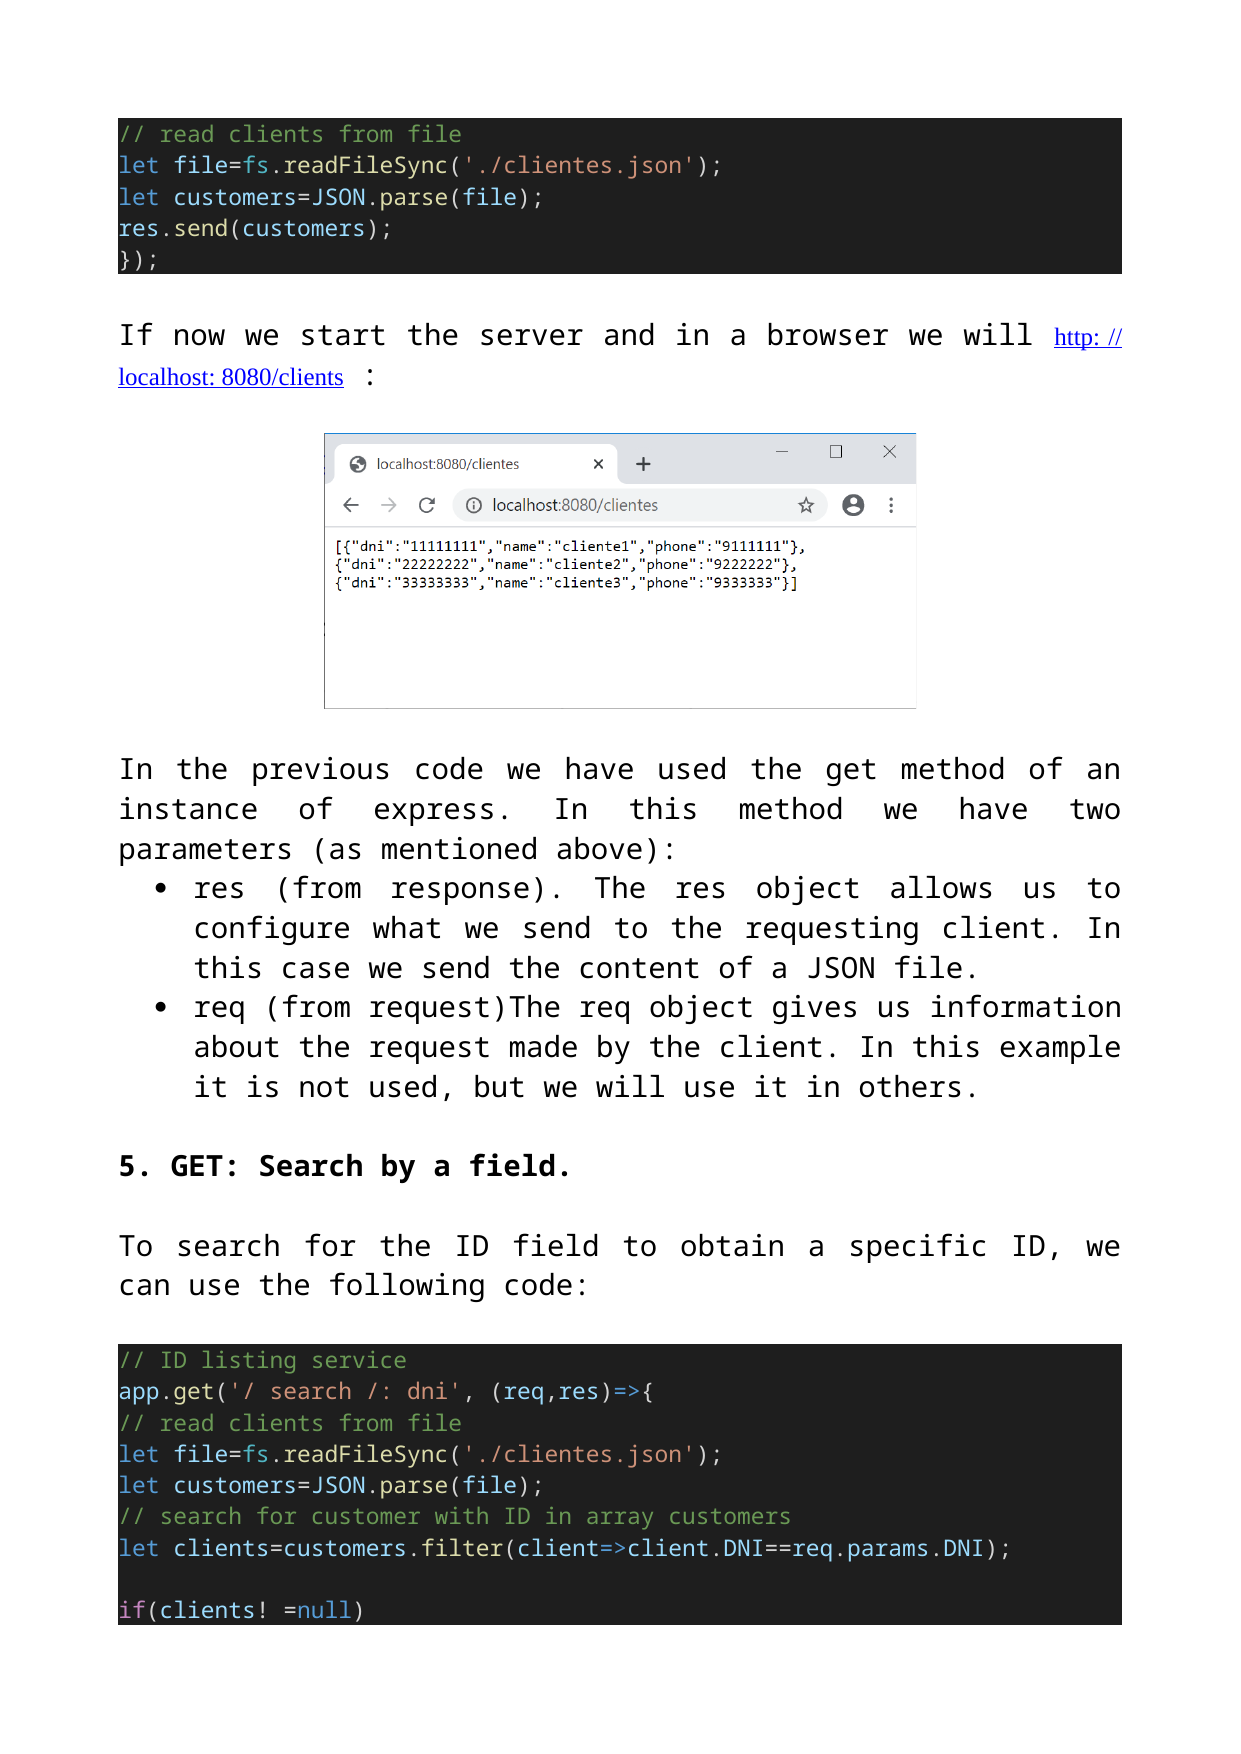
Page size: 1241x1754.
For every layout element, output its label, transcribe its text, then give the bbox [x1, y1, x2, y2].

list res (from response). The res object allows us to configure what we send to the requesting client. In this case we send the content of a JSON file. [156, 868, 1122, 987]
text // ID listing service [118, 1344, 1122, 1375]
text if(clients! =null) [118, 1594, 1122, 1625]
text // read clients from file [118, 118, 1122, 149]
text If now we start the server and in a browser we will http: // localhost: 8080/clients : [118, 314, 1122, 393]
text let file=fs.readFileSync('./clientes.json'); [118, 149, 1122, 181]
text 5. GET: Search by a field. [118, 1146, 1122, 1185]
text In the previous code we have used the get method of an instance of express. In this method we have two parameters (as mentioned above): [118, 749, 1122, 868]
text let customers=JSON.parse(file); [118, 181, 1122, 212]
text // search for customer with ID in array customers [118, 1500, 1122, 1531]
text }); [118, 243, 1122, 274]
picture [324, 433, 917, 709]
text app.get('/ search /: dni', (req,res)=>{ [118, 1375, 1122, 1406]
text res.send(customers); [118, 212, 1122, 243]
list req (from request)The req object gives us information about the request made by the client. In this example it is not used, but we will use it in others. [156, 987, 1122, 1106]
text // read clients from file [118, 1406, 1122, 1438]
text let customers=JSON.parse(file); [118, 1469, 1122, 1500]
text let file=fs.readFileSync('./clientes.json'); [118, 1438, 1122, 1469]
text To search for the ID field to obtain a specific ID, we can use the following code: [118, 1225, 1122, 1304]
text let clients=customers.filter(client=>client.DNI==req.params.DNI); [118, 1531, 1122, 1563]
